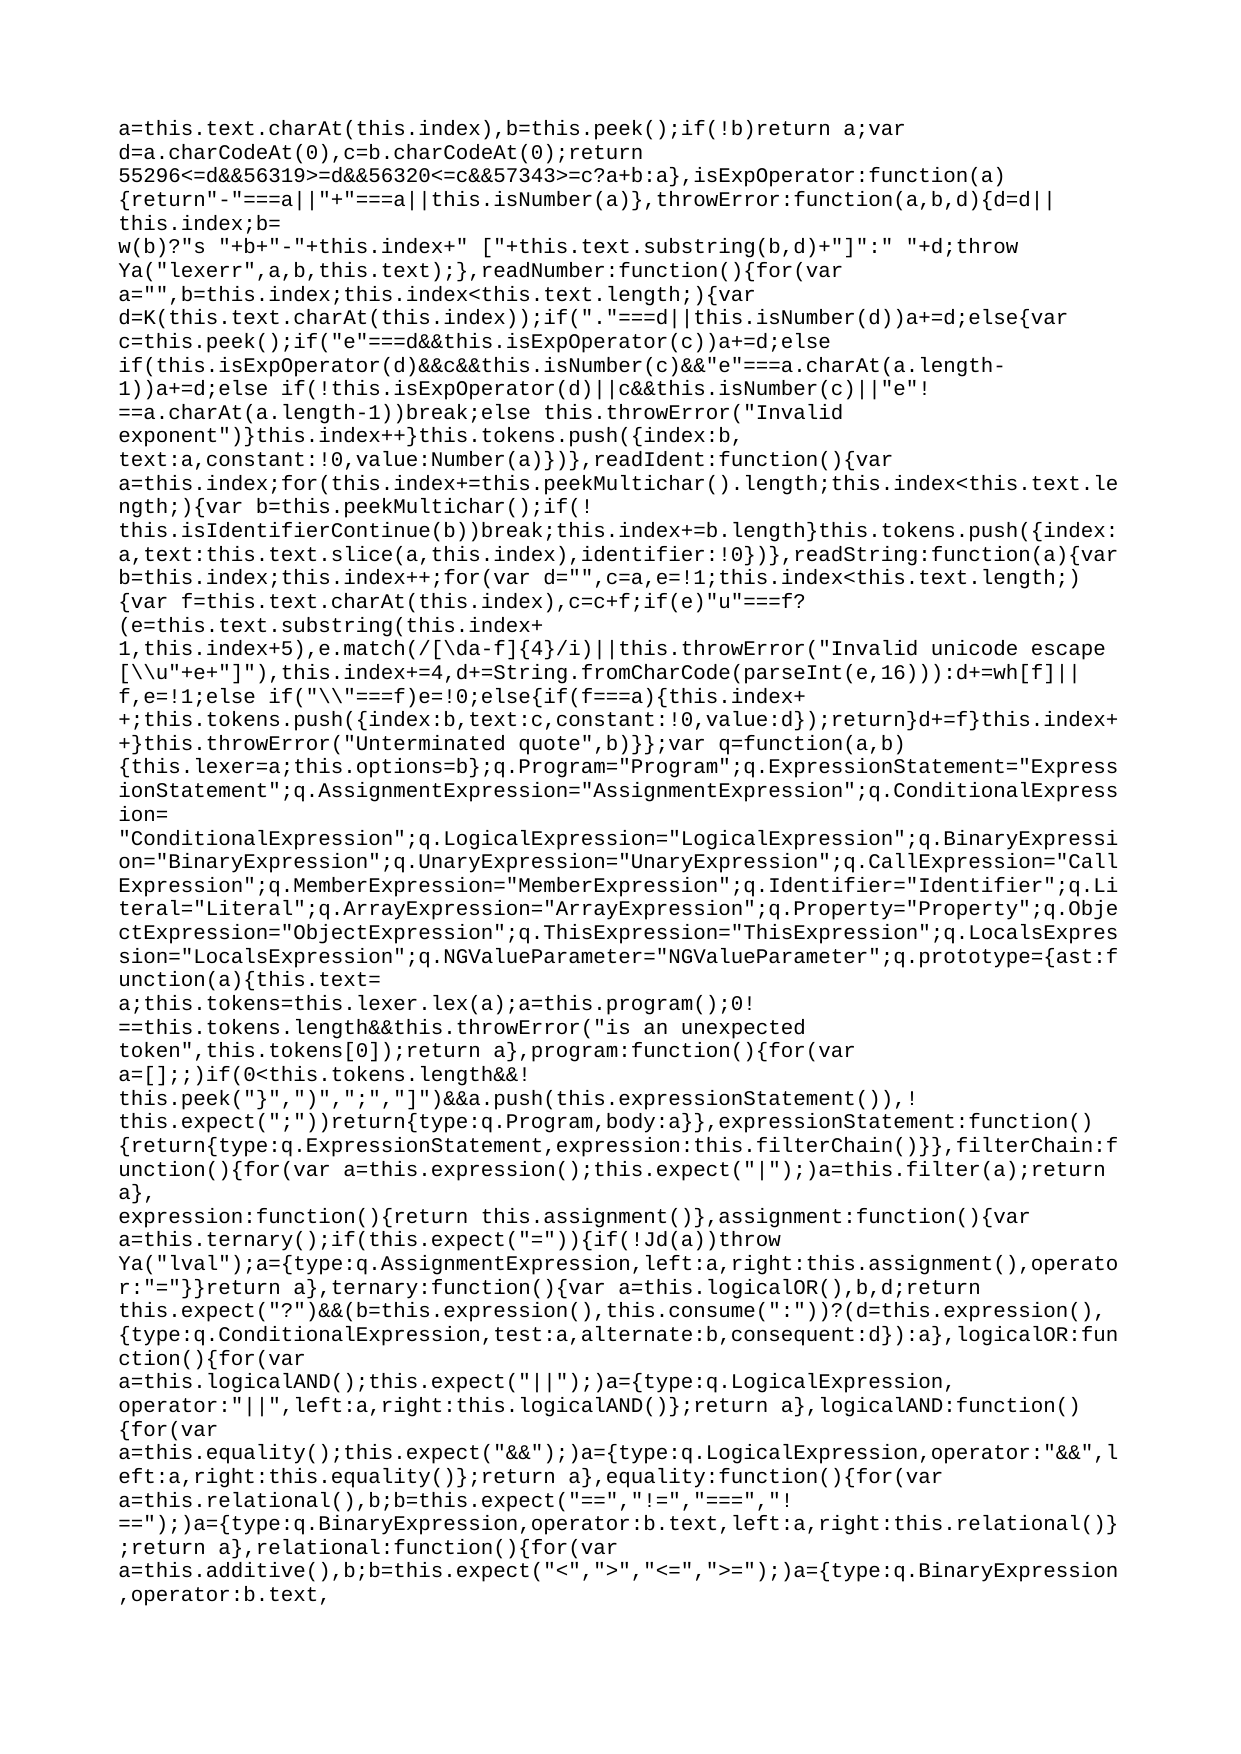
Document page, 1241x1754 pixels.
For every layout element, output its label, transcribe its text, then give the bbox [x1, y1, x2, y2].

text w(b)?"s "+b+"-"+this.index+" ["+this.text.substring(b,d)+"]":" "+d;throw Ya("lexerr",a,b,this.text);},readNumber:function(){for(var a="",b=this.index;this.index<this.text.length;){var d=K(this.text.charAt(this.index));if("."===d||this.isNumber(d))a+=d;else{var c=this.peek();if("e"===d&&this.isExpOperator(c))a+=d;else if(this.isExpOperator(d)&&c&&this.isNumber(c)&&"e"===a.charAt(a.length-1))a+=d;else if(!this.isExpOperator(d)||c&&this.isNumber(c)||"e"!==a.charAt(a.length-1))break;else this.throwError("Invalid exponent")}this.index++}this.tokens.push({index:b, [118, 236, 1122, 449]
text a;this.tokens=this.lexer.lex(a);a=this.program();0!==this.tokens.length&&this.throwError("is an unexpected token",this.tokens[0]);return a},program:function(){for(var a=[];;)if(0<this.tokens.length&&!this.peek("}",")",";","]")&&a.push(this.expressionStatement()),!this.expect(";"))return{type:q.Program,body:a}},expressionStatement:function(){return{type:q.ExpressionStatement,expression:this.filterChain()}},filterChain:function(){for(var a=this.expression();this.expect("|");)a=this.filter(a);return a}, [118, 993, 1122, 1206]
text "ConditionalExpression";q.LogicalExpression="LogicalExpression";q.BinaryExpression="BinaryExpression";q.UnaryExpression="UnaryExpression";q.CallExpression="CallExpression";q.MemberExpression="MemberExpression";q.Identifier="Identifier";q.Literal="Literal";q.ArrayExpression="ArrayExpression";q.Property="Property";q.ObjectExpression="ObjectExpression";q.ThisExpression="ThisExpression";q.LocalsExpression="LocalsExpression";q.NGValueParameter="NGValueParameter";q.prototype={ast:function(a){this.text= [118, 827, 1122, 993]
text a=this.text.charAt(this.index),b=this.peek();if(!b)return a;var d=a.charCodeAt(0),c=b.charCodeAt(0);return 55296<=d&&56319>=d&&56320<=c&&57343>=c?a+b:a},isExpOperator:function(a){return"-"===a||"+"===a||this.isNumber(a)},throwError:function(a,b,d){d=d||this.index;b= [118, 118, 1122, 236]
text operator:"||",left:a,right:this.logicalAND()};return a},logicalAND:function(){for(var a=this.equality();this.expect("&&");)a={type:q.LogicalExpression,operator:"&&",left:a,right:this.equality()};return a},equality:function(){for(var a=this.relational(),b;b=this.expect("==","!=","===","!==");)a={type:q.BinaryExpression,operator:b.text,left:a,right:this.relational()};return a},relational:function(){for(var a=this.additive(),b;b=this.expect("<",">","<=",">=");)a={type:q.BinaryExpression,operator:b.text, [118, 1395, 1122, 1608]
text text:a,constant:!0,value:Number(a)})},readIdent:function(){var a=this.index;for(this.index+=this.peekMultichar().length;this.index<this.text.length;){var b=this.peekMultichar();if(!this.isIdentifierContinue(b))break;this.index+=b.length}this.tokens.push({index:a,text:this.text.slice(a,this.index),identifier:!0})},readString:function(a){var b=this.index;this.index++;for(var d="",c=a,e=!1;this.index<this.text.length;){var f=this.text.charAt(this.index),c=c+f;if(e)"u"===f?(e=this.text.substring(this.index+ [118, 449, 1122, 638]
text expression:function(){return this.assignment()},assignment:function(){var a=this.ternary();if(this.expect("=")){if(!Jd(a))throw Ya("lval");a={type:q.AssignmentExpression,left:a,right:this.assignment(),operator:"="}}return a},ternary:function(){var a=this.logicalOR(),b,d;return this.expect("?")&&(b=this.expression(),this.consume(":"))?(d=this.expression(),{type:q.ConditionalExpression,test:a,alternate:b,consequent:d}):a},logicalOR:function(){for(var a=this.logicalAND();this.expect("||");)a={type:q.LogicalExpression, [118, 1206, 1122, 1395]
text 1,this.index+5),e.match(/[\da-f]{4}/i)||this.throwError("Invalid unicode escape [\\u"+e+"]"),this.index+=4,d+=String.fromCharCode(parseInt(e,16))):d+=wh[f]||f,e=!1;else if("\\"===f)e=!0;else{if(f===a){this.index++;this.tokens.push({index:b,text:c,constant:!0,value:d});return}d+=f}this.index++}this.throwError("Unterminated quote",b)}};var q=function(a,b){this.lexer=a;this.options=b};q.Program="Program";q.ExpressionStatement="ExpressionStatement";q.AssignmentExpression="AssignmentExpression";q.ConditionalExpression= [118, 638, 1122, 827]
